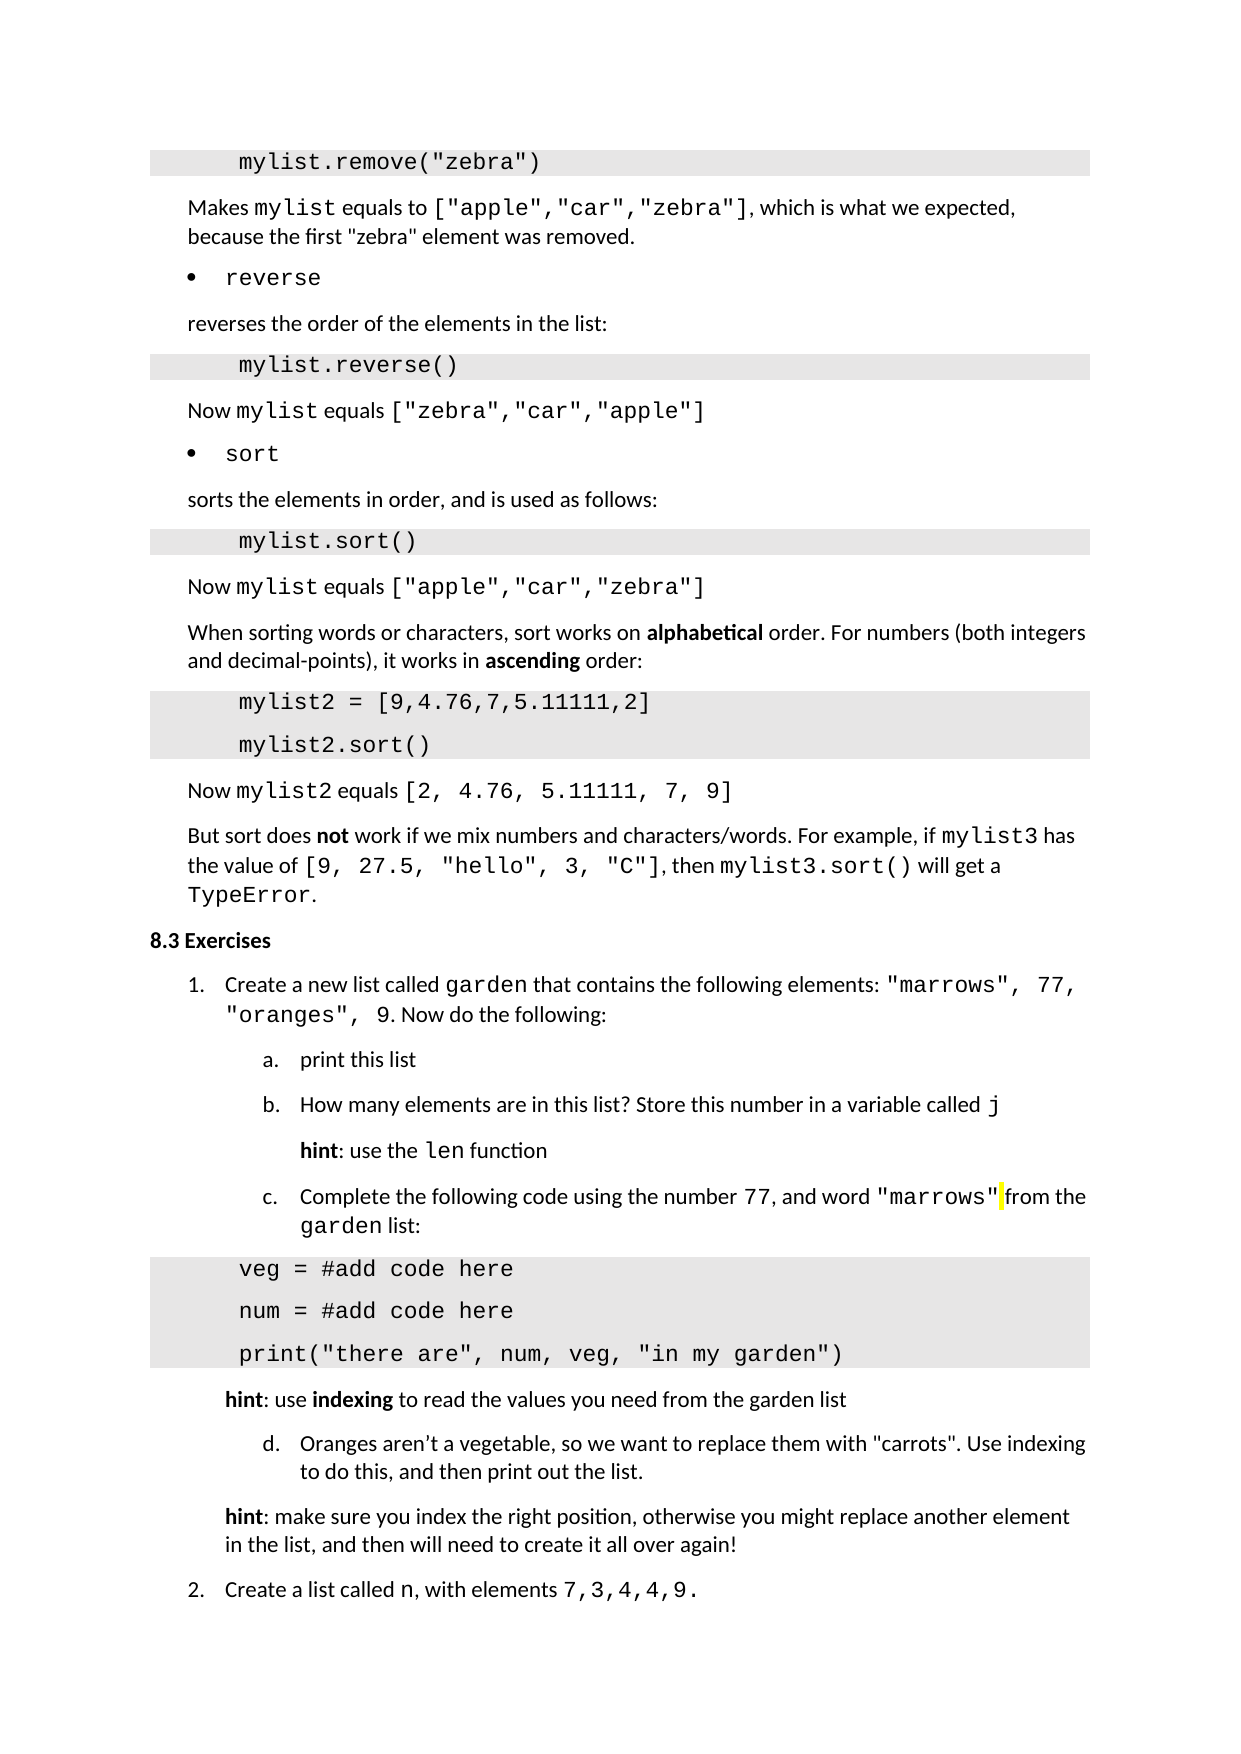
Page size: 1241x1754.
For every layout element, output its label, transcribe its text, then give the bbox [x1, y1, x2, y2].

text mylist.reverse() [150, 354, 1090, 380]
text mylist.remove("zebra") [150, 150, 1090, 176]
text num = #add code here [150, 1299, 1090, 1325]
text hint: use indexing to read the values you need from the garden list [150, 1385, 1090, 1413]
list Create a new list called garden that contains the following elements: "marrows", 77, "oranges", 9. Now do the following: [187, 971, 1090, 1029]
list Create a list called n, with elements 7,3,4,4,9. [187, 1575, 1090, 1604]
text Makes mylist equals to ["apple","car","zebra"], which is what we expected, because the first "zebra" element was removed. [187, 193, 1090, 250]
text hint: make sure you index the right position, otherwise you might replace another element in the list, and then will need to create it all over again! [225, 1502, 1090, 1558]
list sort [187, 442, 1090, 468]
text veg = #add code here [150, 1257, 1090, 1283]
text mylist.sort() [150, 529, 1090, 555]
list hint: use the len function [300, 1136, 1090, 1165]
text 8.3 Exercises [150, 926, 1090, 954]
list reverse [187, 266, 1090, 292]
text sorts the elements in order, and is used as follows: [187, 485, 1090, 513]
list Complete the following code using the number 77, and word "marrows" from the garden list: [262, 1182, 1090, 1240]
text print("there are", num, veg, "in my garden") [150, 1342, 1090, 1368]
list How many elements are in this list? Store this number in a variable called j [262, 1090, 1090, 1119]
list print this list [262, 1046, 1090, 1073]
text But sort does not work if we mix numbers and characters/words. For example, if mylist3 has the value of [9, 27.5, "hello", 3, "C"], then mylist3.sort() will get a TypeError. [187, 822, 1090, 909]
text Now mylist equals ["zebra","car","apple"] [187, 396, 1090, 426]
list Oranges aren’t a vegetable, so we want to replace them with "carrots". Use indexing to do this, and then print out the list. [262, 1429, 1090, 1485]
text mylist2.sort() [150, 733, 1090, 759]
text When sorting words or characters, sort works on alphabetical order. For numbers (both integers and decimal-points), it works in ascending order: [187, 618, 1090, 674]
text Now mylist equals ["apple","car","zebra"] [187, 572, 1090, 601]
text mylist2 = [9,4.76,7,5.11111,2] [150, 691, 1090, 717]
text Now mylist2 equals [2, 4.76, 5.11111, 7, 9] [187, 776, 1090, 805]
text reverses the order of the elements in the list: [187, 309, 1090, 337]
